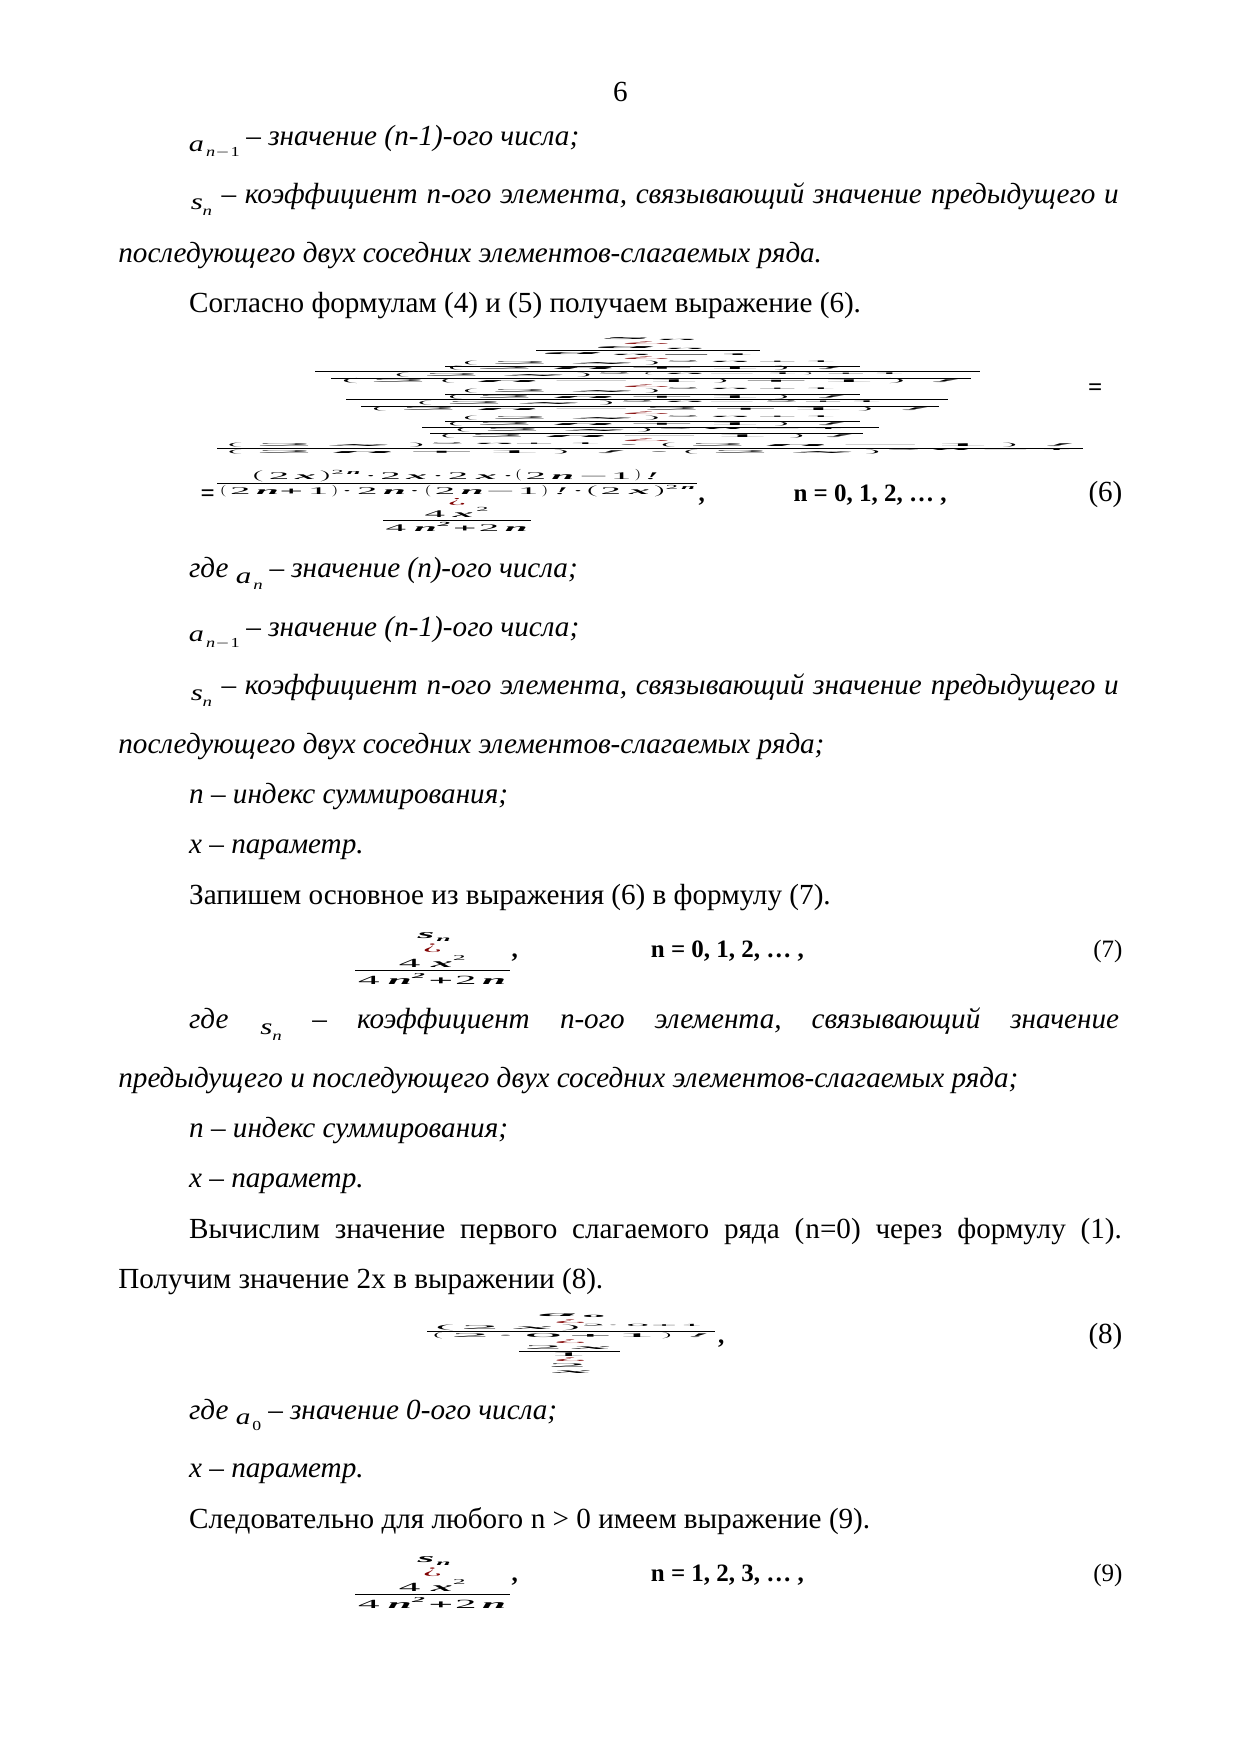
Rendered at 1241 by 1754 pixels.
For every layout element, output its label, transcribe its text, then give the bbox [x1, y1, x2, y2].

text , n = 1, 2, 3, … , (9) [118, 1551, 1122, 1611]
text , (8) [118, 1311, 1122, 1375]
text x – параметр. [118, 1450, 1122, 1484]
text x – параметр. [118, 826, 1122, 860]
text где – коэффициент n-ого элемента, связывающий значение предыдущего и последующего двух соседних элементов-слагаемых ряда; [118, 1001, 1122, 1093]
text x – параметр. [118, 1161, 1122, 1194]
text =, n = 0, 1, 2, … , (6) [118, 469, 1122, 534]
text Запишем основное из выражения (6) в формулу (7). [118, 877, 1122, 910]
text n – индекс суммирования; [118, 776, 1122, 810]
text – коэффициент n-ого элемента, связывающий значение предыдущего и последующего двух соседних элементов-слагаемых ряда; [118, 667, 1122, 759]
text n – индекс суммирования; [118, 1110, 1122, 1144]
text где – значение (n)-ого числа; [118, 551, 1122, 592]
text , n = 0, 1, 2, … , (7) [118, 927, 1122, 987]
text где – значение 0-ого числа; [118, 1392, 1122, 1434]
text = [118, 336, 1122, 454]
text – значение (n-1)-ого числа; [118, 118, 1122, 160]
text Вычислим значение первого слагаемого ряда (n=0) через формулу (1). Получим значение 2x в выражении (8). [118, 1211, 1122, 1295]
text – коэффициент n-ого элемента, связывающий значение предыдущего и последующего двух соседних элементов-слагаемых ряда. [118, 177, 1122, 268]
text – значение (n-1)-ого числа; [118, 609, 1122, 651]
text Следовательно для любого n > 0 имеем выражение (9). [118, 1501, 1122, 1534]
text Согласно формулам (4) и (5) получаем выражение (6). [118, 285, 1122, 319]
